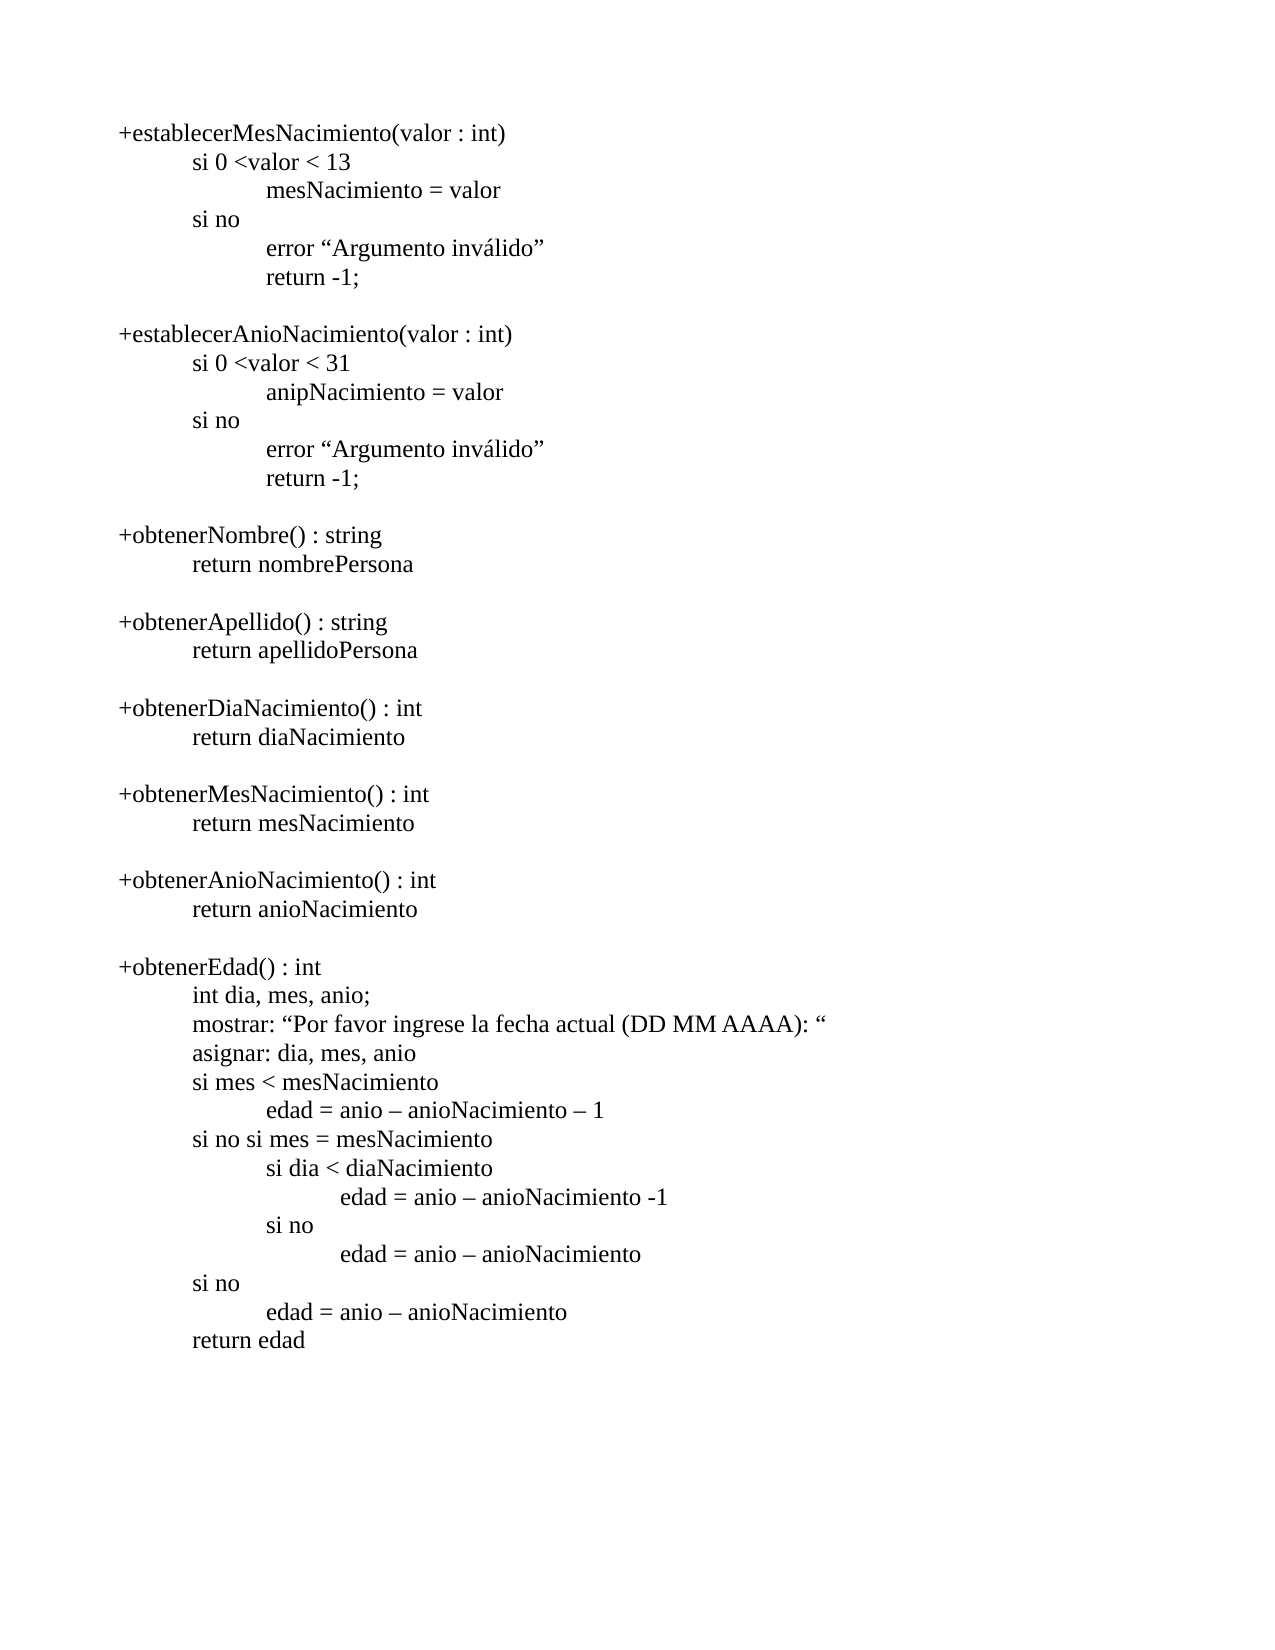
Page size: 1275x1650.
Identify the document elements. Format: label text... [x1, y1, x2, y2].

text return diaNacimiento [118, 722, 1157, 751]
text return apellidoPersona [118, 636, 1157, 664]
text error “Argumento inválido” [118, 434, 1157, 463]
text +obtenerAnioNacimiento() : int [118, 866, 1157, 894]
text int dia, mes, anio; [118, 981, 1157, 1009]
text edad = anio – anioNacimiento -1 [118, 1182, 1157, 1211]
text si no si mes = mesNacimiento [118, 1124, 1157, 1153]
text si 0 <valor < 31 [118, 348, 1157, 377]
text +establecerMesNacimiento(valor : int) [118, 118, 1157, 147]
text edad = anio – anioNacimiento [118, 1239, 1157, 1268]
text return anioNacimiento [118, 894, 1157, 923]
text error “Argumento inválido” [118, 233, 1157, 262]
text +obtenerNombre() : string [118, 521, 1157, 549]
text +establecerAnioNacimiento(valor : int) [118, 319, 1157, 348]
text return nombrePersona [118, 549, 1157, 578]
text +obtenerEdad() : int [118, 952, 1157, 981]
text edad = anio – anioNacimiento – 1 [118, 1096, 1157, 1124]
text +obtenerDiaNacimiento() : int [118, 693, 1157, 722]
text return mesNacimiento [118, 808, 1157, 837]
text return -1; [118, 262, 1157, 291]
text anipNacimiento = valor [118, 377, 1157, 406]
text mostrar: “Por favor ingrese la fecha actual (DD MM AAAA): “ [118, 1009, 1157, 1038]
text return edad [118, 1326, 1157, 1354]
text edad = anio – anioNacimiento [118, 1297, 1157, 1326]
text si no [118, 1211, 1157, 1239]
text si no [118, 204, 1157, 233]
text si no [118, 406, 1157, 434]
text si mes < mesNacimiento [118, 1067, 1157, 1096]
text return -1; [118, 463, 1157, 492]
text si dia < diaNacimiento [118, 1153, 1157, 1182]
text si 0 <valor < 13 [118, 147, 1157, 176]
text asignar: dia, mes, anio [118, 1038, 1157, 1067]
text si no [118, 1268, 1157, 1297]
text +obtenerMesNacimiento() : int [118, 779, 1157, 808]
text +obtenerApellido() : string [118, 607, 1157, 636]
text mesNacimiento = valor [118, 176, 1157, 204]
